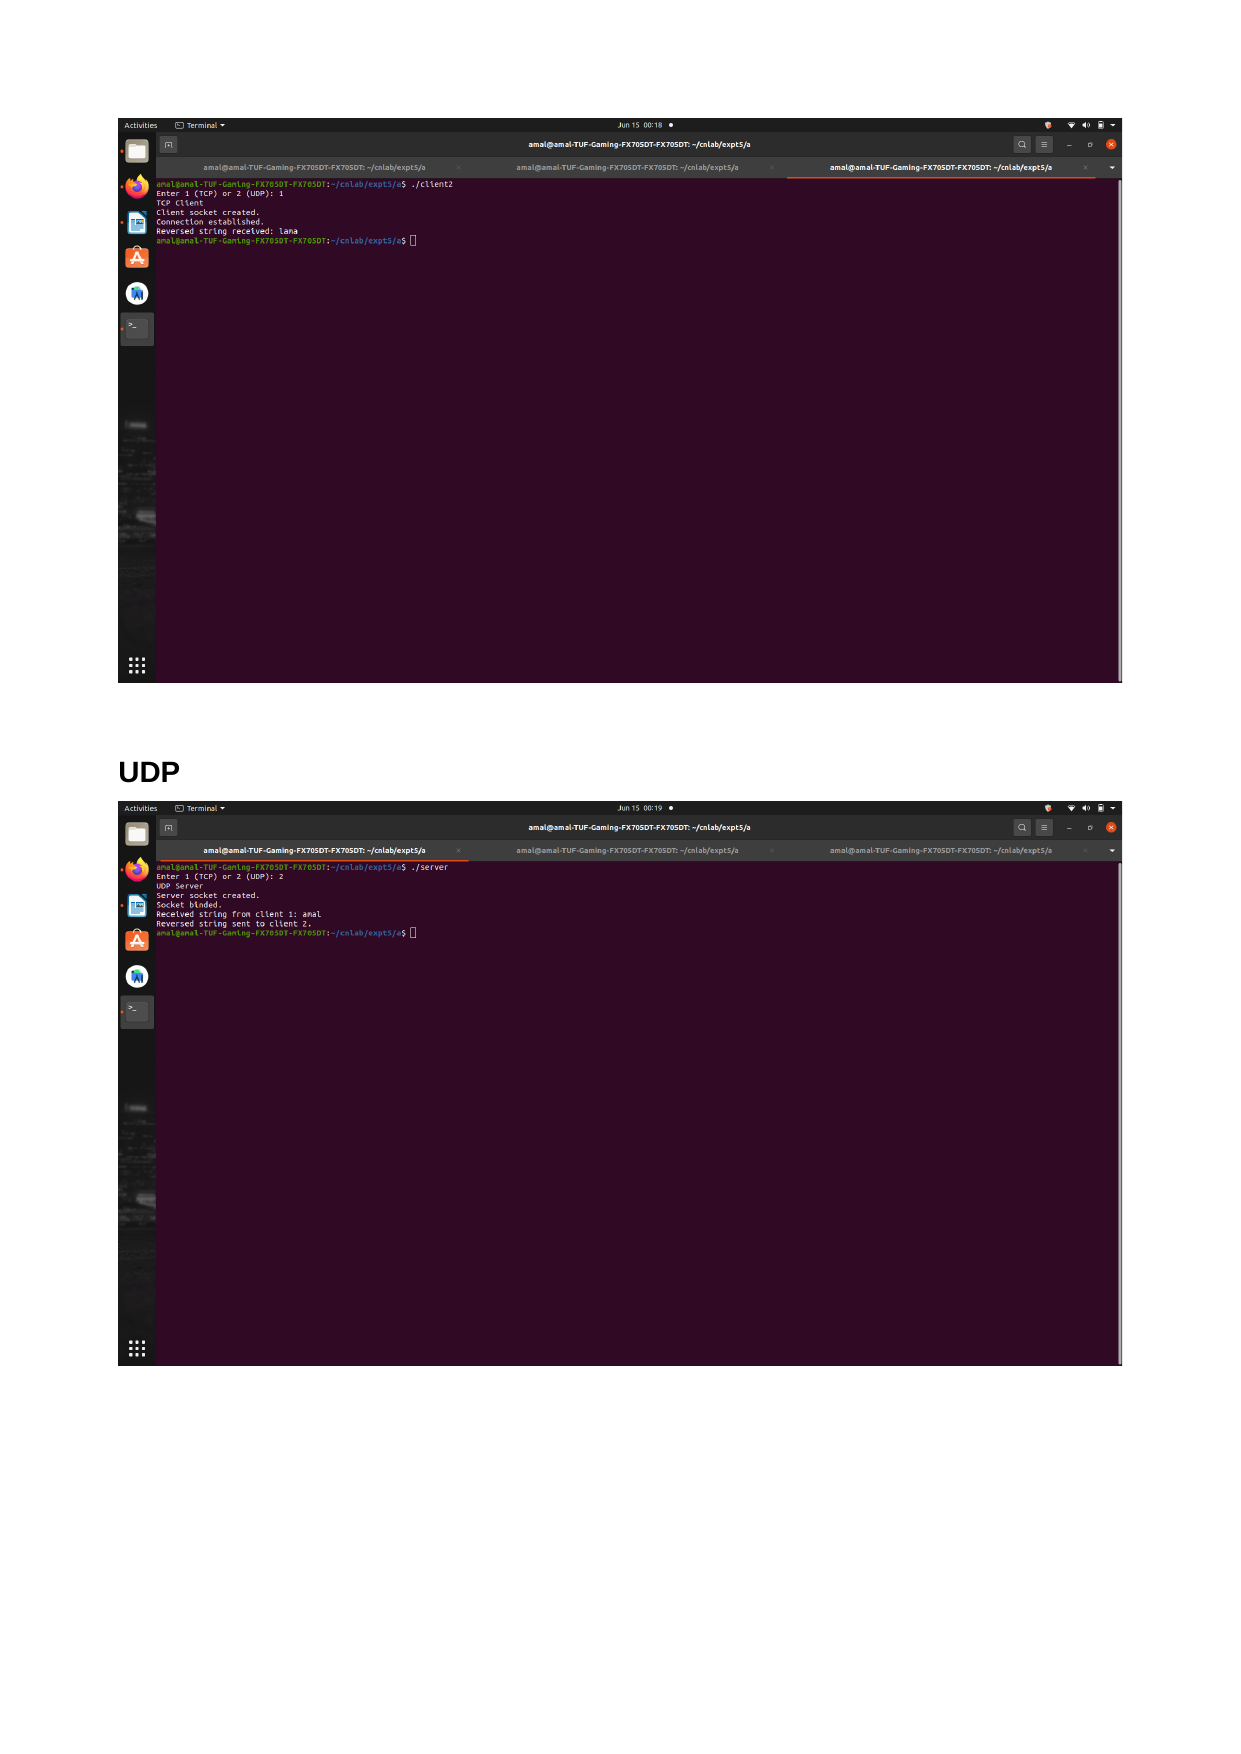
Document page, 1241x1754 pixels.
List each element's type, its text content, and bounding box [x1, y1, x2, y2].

subtitle UDP [118, 755, 1122, 789]
picture [118, 118, 1123, 683]
picture [118, 801, 1123, 1366]
